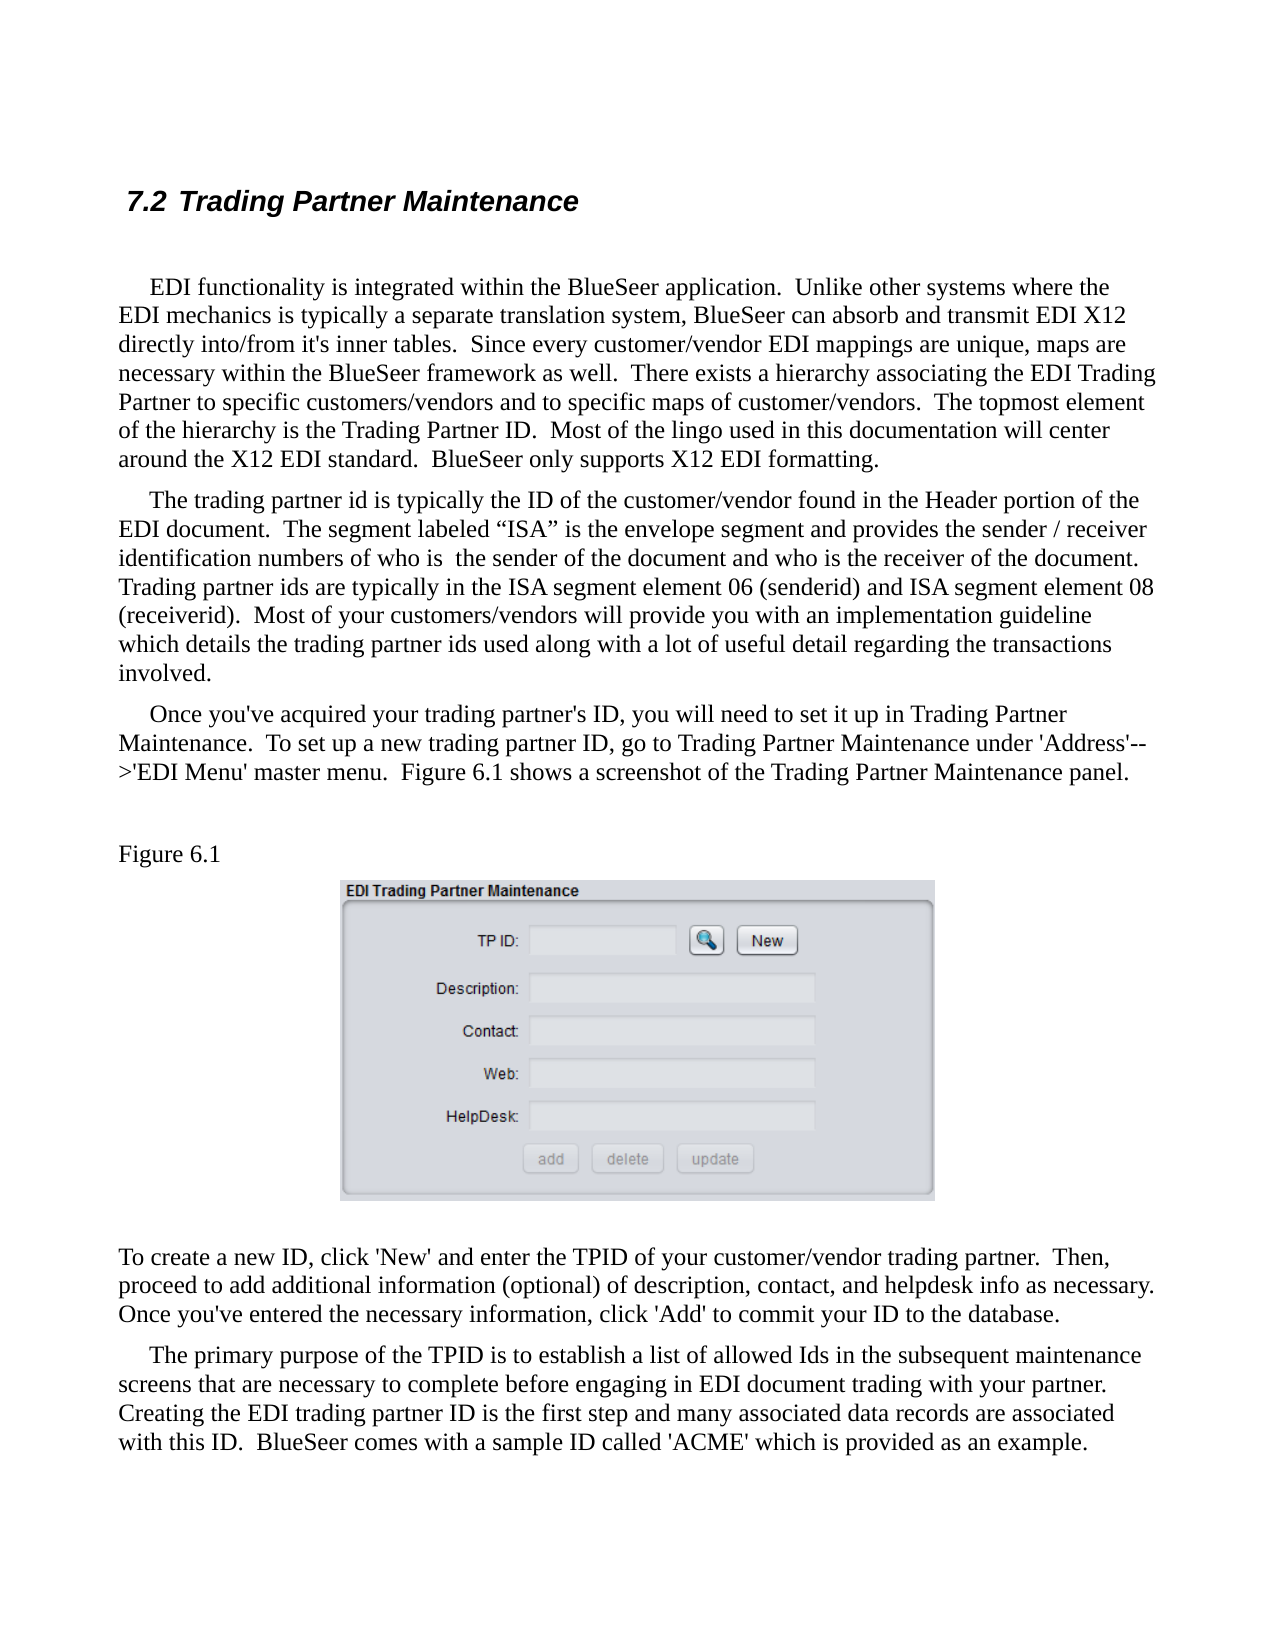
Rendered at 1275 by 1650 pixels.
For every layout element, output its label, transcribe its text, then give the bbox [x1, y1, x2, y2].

text To create a new ID, click 'New' and enter the TPID of your customer/vendor trading partner. Then, proceed to add additional information (optional) of description, contact, and helpdesk info as necessary. Once you've entered the necessary information, click 'Add' to commit your ID to the database. [118, 1242, 1157, 1328]
text EDI functionality is integrated within the BlueSeer application. Unlike other systems where the EDI mechanics is typically a separate translation system, BlueSeer can absorb and transmit EDI X12 directly into/from it's inner tables. Since every customer/vendor EDI mappings are unique, maps are necessary within the BlueSeer framework as well. There exists a hierarchy associating the EDI Trading Partner to specific customers/vendors and to specific maps of customer/vendors. The topmost element of the hierarchy is the Trading Partner ID. Most of the lingo used in this documentation will center around the X12 EDI standard. BlueSeer only supports X12 EDI formatting. [118, 272, 1157, 473]
text Once you've acquired your trading partner's ID, you will need to set it up in Trading Partner Maintenance. To set up a new trading partner ID, go to Trading Partner Maintenance under 'Address'-->'EDI Menu' master menu. Figure 6.1 shows a screenshot of the Trading Partner Maintenance panel. [118, 699, 1157, 785]
text The primary purpose of the TPID is to establish a list of allowed Ids in the subsequent maintenance screens that are necessary to complete before engaging in EDI document trading with your partner. Creating the EDI trading partner ID is the first step and many associated data records are associated with this ID. BlueSeer comes with a sample ID called 'ACME' which is provided as an example. [118, 1340, 1157, 1455]
picture [340, 880, 935, 1201]
text Figure 6.1 [118, 839, 1157, 868]
subtitle Trading Partner Maintenance [118, 184, 1157, 218]
text The trading partner id is typically the ID of the customer/vendor found in the Header portion of the EDI document. The segment labeled “ISA” is the envelope segment and provides the sender / receiver identification numbers of who is the sender of the document and who is the receiver of the document. Trading partner ids are typically in the ISA segment element 06 (senderid) and ISA segment element 08 (receiverid). Most of your customers/vendors will provide you with an implementation guideline which details the trading partner ids used along with a lot of useful detail regarding the transactions involved. [118, 485, 1157, 687]
